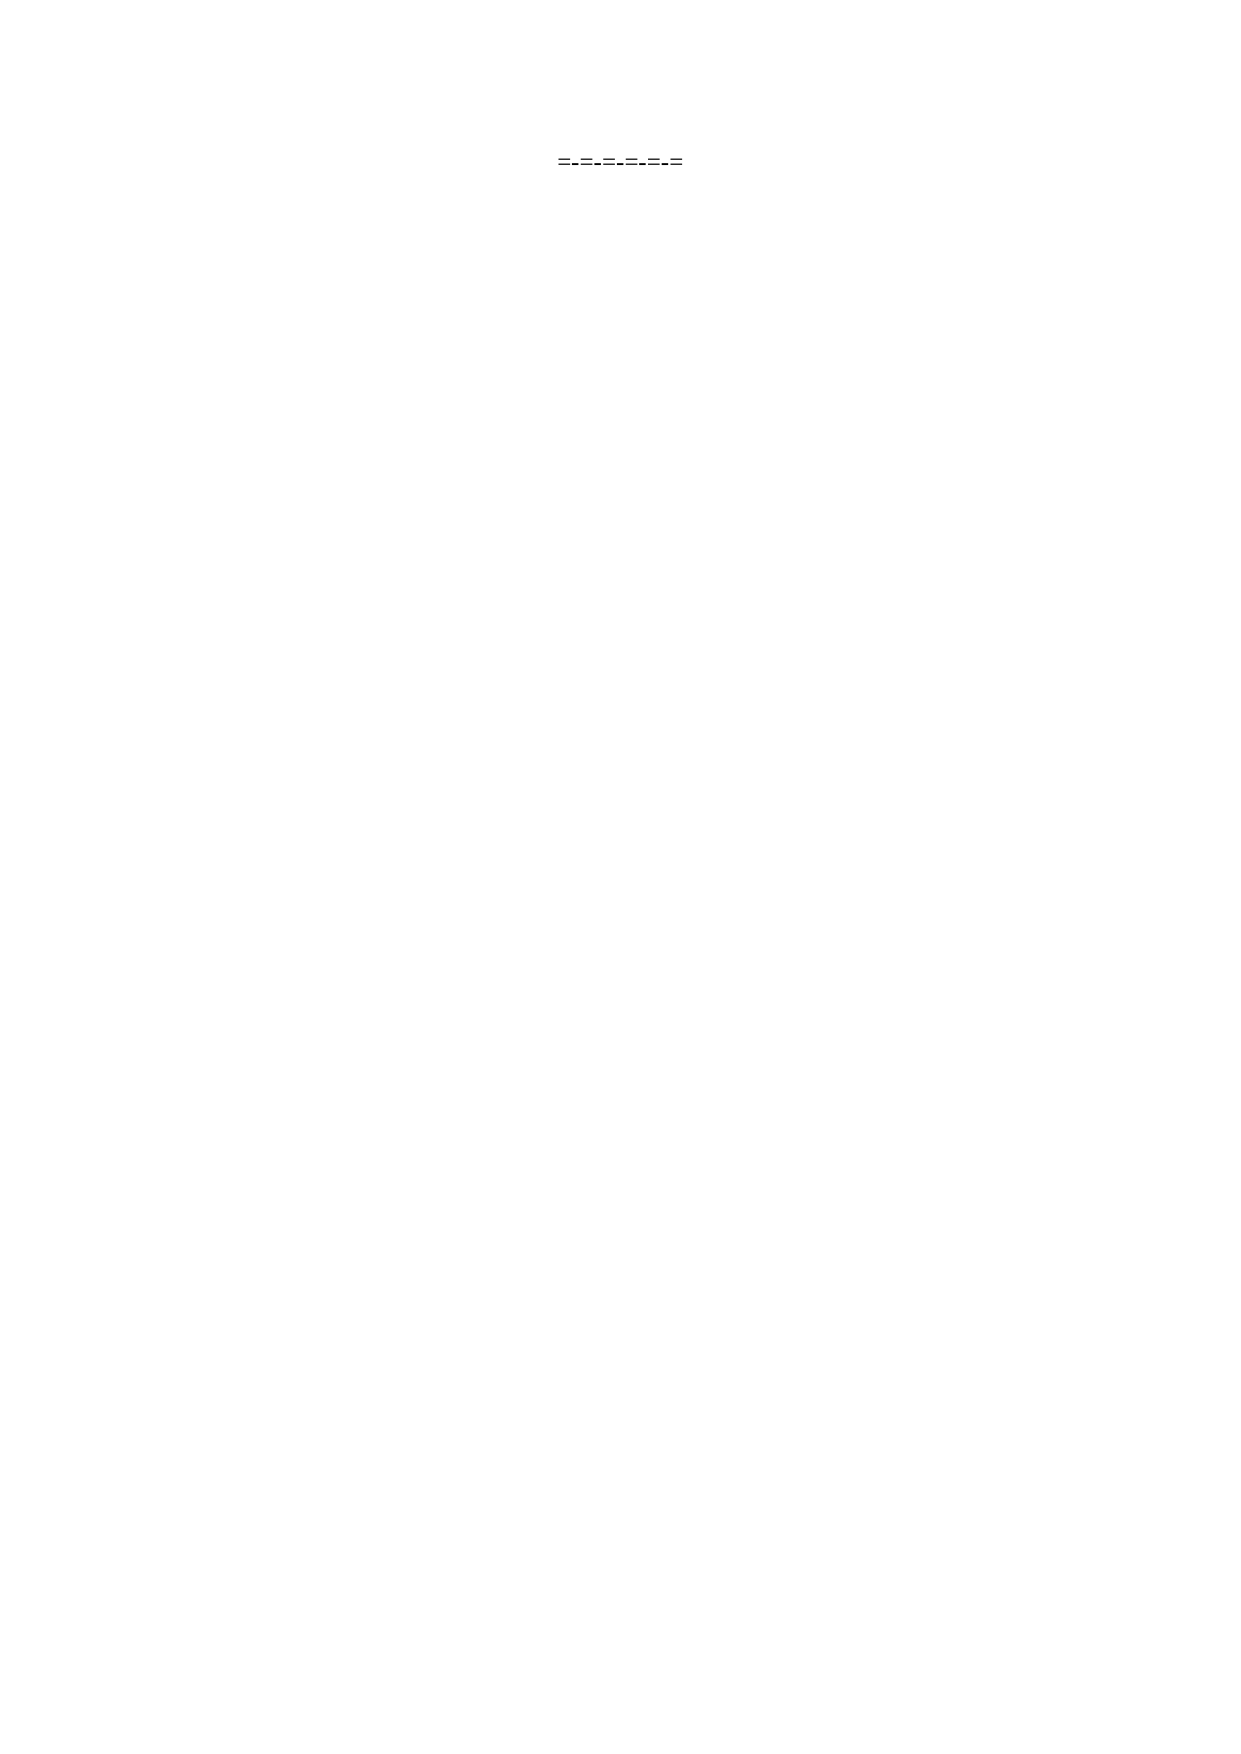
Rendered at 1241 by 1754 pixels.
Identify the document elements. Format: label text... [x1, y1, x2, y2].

text =-=-=-=-=-= [118, 147, 1122, 176]
